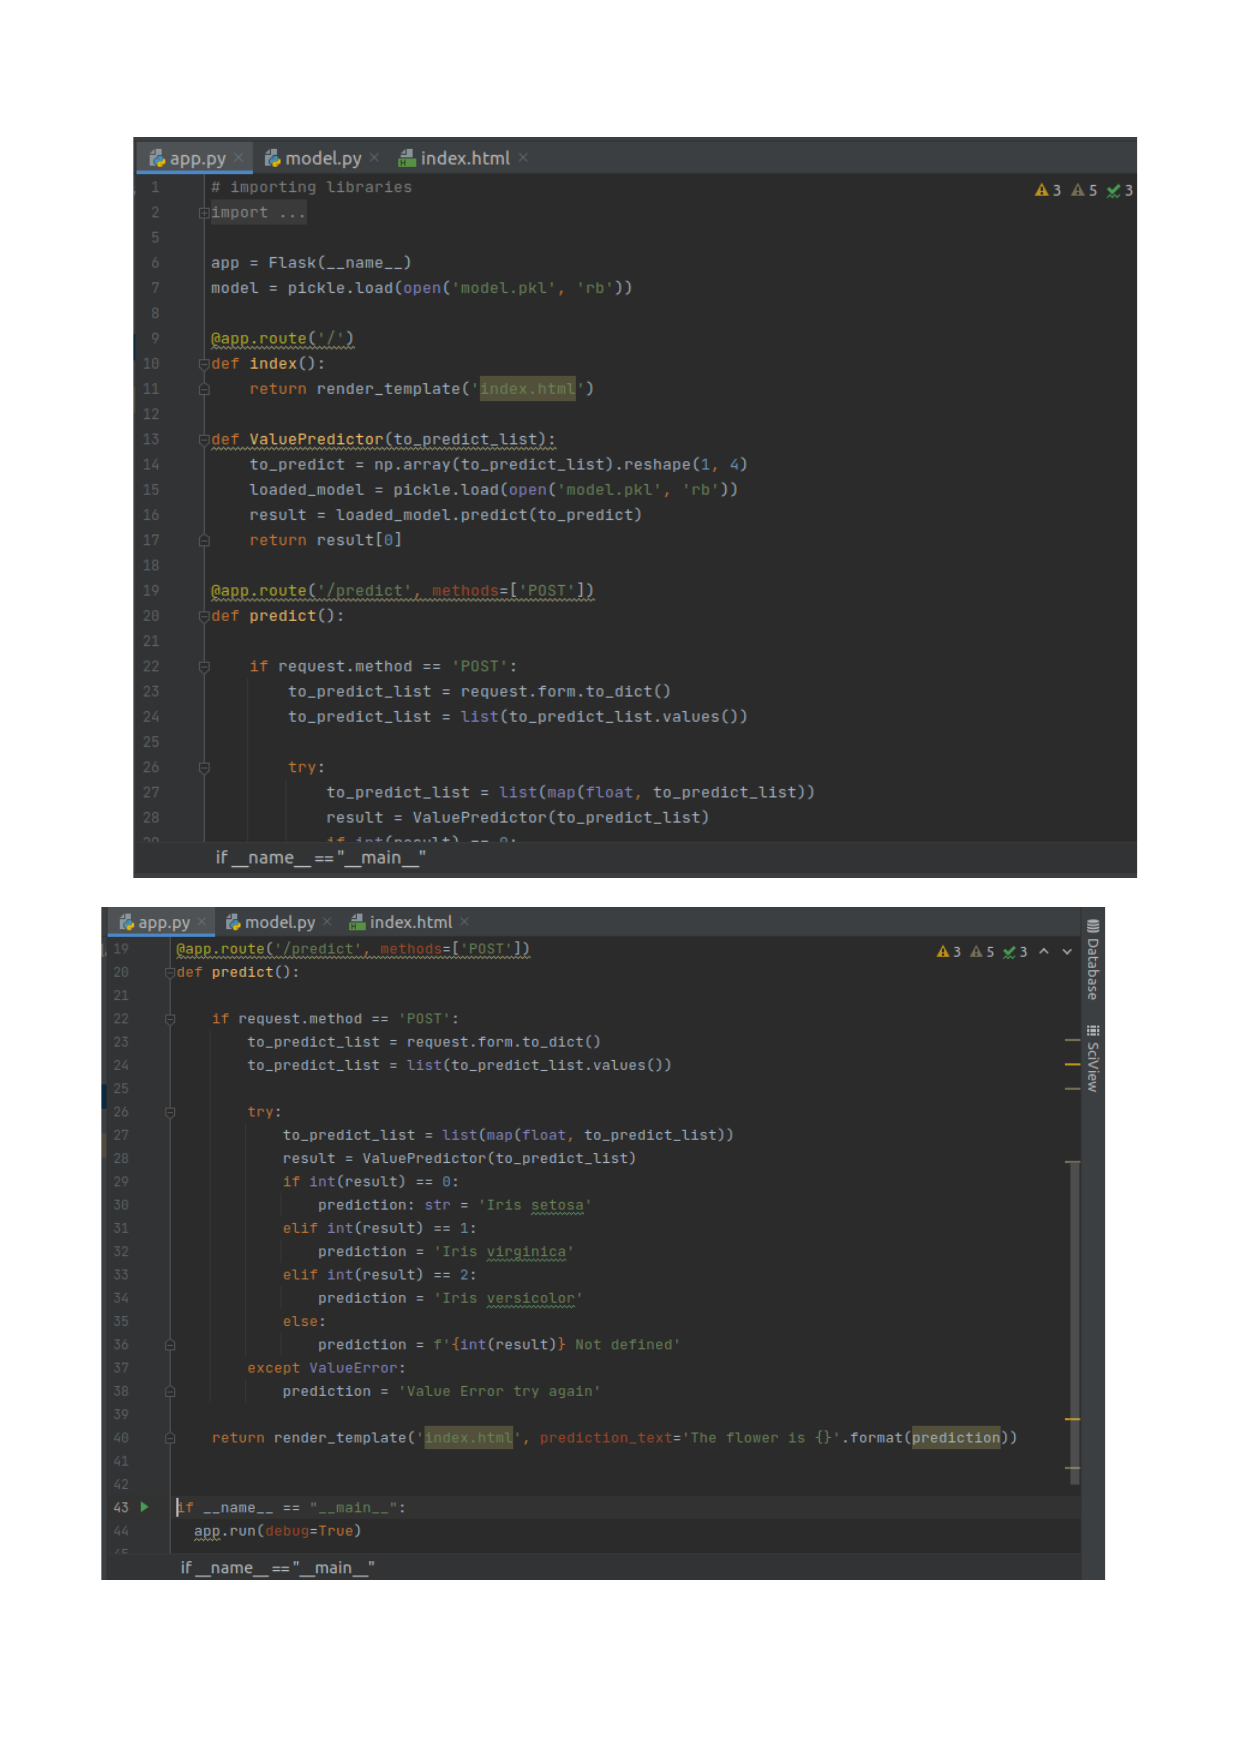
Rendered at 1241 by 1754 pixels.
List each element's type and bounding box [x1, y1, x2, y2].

picture [101, 907, 1106, 1580]
picture [133, 137, 1138, 878]
